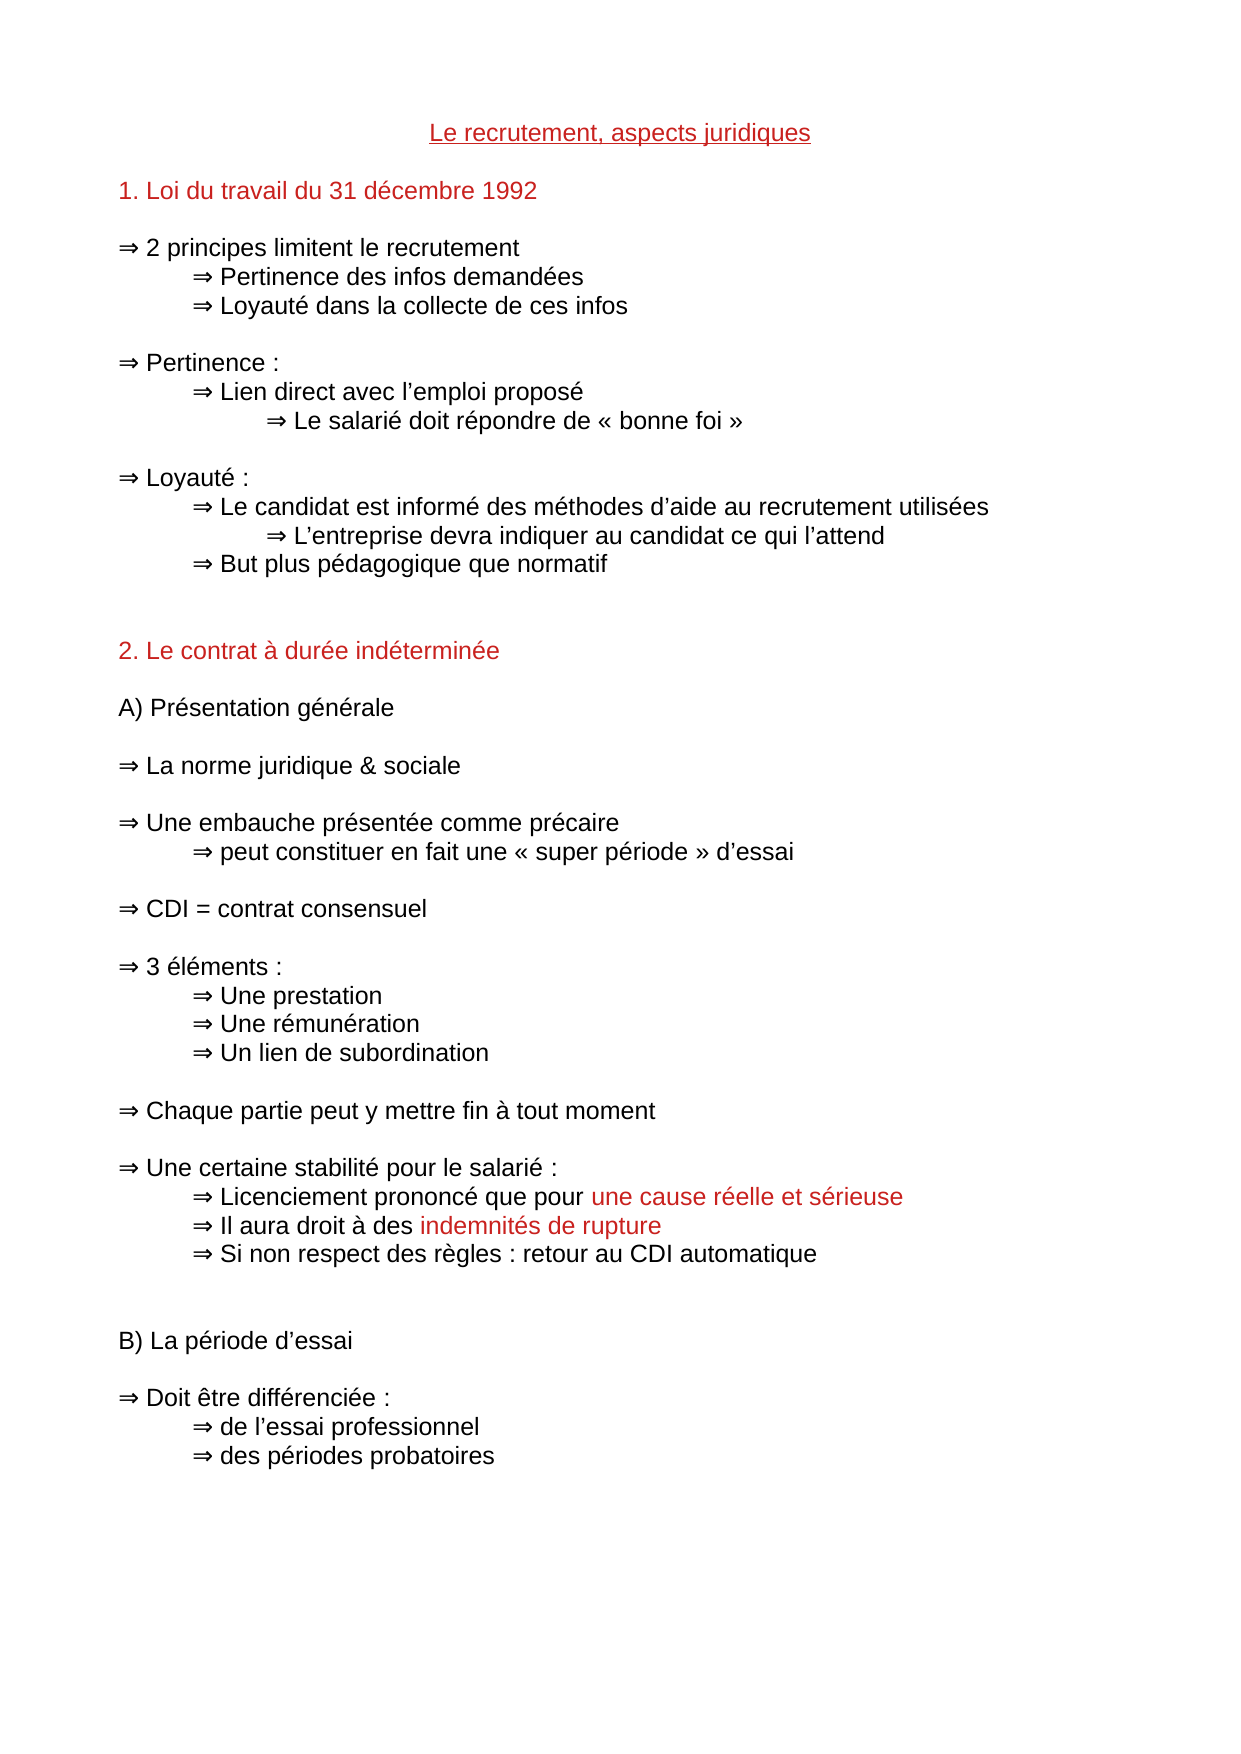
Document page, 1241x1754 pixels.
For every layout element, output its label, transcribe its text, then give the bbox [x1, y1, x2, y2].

text 2. Le contrat à durée indéterminée [118, 636, 1122, 664]
text ⇒ Licenciement prononcé que pour une cause réelle et sérieuse [118, 1182, 1122, 1211]
text ⇒ 3 éléments : [118, 952, 1122, 981]
text ⇒ peut constituer en fait une « super période » d’essai [118, 837, 1122, 866]
text ⇒ Chaque partie peut y mettre fin à tout moment [118, 1096, 1122, 1124]
text ⇒ La norme juridique & sociale [118, 751, 1122, 779]
text ⇒ Un lien de subordination [118, 1038, 1122, 1067]
text Le recrutement, aspects juridiques [118, 118, 1122, 147]
text ⇒ But plus pédagogique que normatif [118, 549, 1122, 578]
text ⇒ Doit être différenciée : [118, 1383, 1122, 1412]
text ⇒ de l’essai professionnel [118, 1412, 1122, 1441]
text ⇒ Une rémunération [118, 1009, 1122, 1038]
text ⇒ Loyauté dans la collecte de ces infos [118, 291, 1122, 319]
text ⇒ Le candidat est informé des méthodes d’aide au recrutement utilisées [118, 492, 1122, 521]
text ⇒ Pertinence : [118, 348, 1122, 377]
text ⇒ 2 principes limitent le recrutement [118, 233, 1122, 262]
text ⇒ Lien direct avec l’emploi proposé [118, 377, 1122, 406]
text ⇒ Une embauche présentée comme précaire [118, 808, 1122, 837]
text A) Présentation générale [118, 693, 1122, 722]
text B) La période d’essai [118, 1326, 1122, 1354]
text ⇒ Il aura droit à des indemnités de rupture [118, 1211, 1122, 1239]
text ⇒ L’entreprise devra indiquer au candidat ce qui l’attend [118, 521, 1122, 549]
text ⇒ Une prestation [118, 981, 1122, 1009]
text ⇒ CDI = contrat consensuel [118, 894, 1122, 923]
text ⇒ des périodes probatoires [118, 1441, 1122, 1469]
text ⇒ Le salarié doit répondre de « bonne foi » [118, 406, 1122, 434]
text ⇒ Loyauté : [118, 463, 1122, 492]
text ⇒ Si non respect des règles : retour au CDI automatique [118, 1239, 1122, 1268]
text 1. Loi du travail du 31 décembre 1992 [118, 176, 1122, 204]
text ⇒ Une certaine stabilité pour le salarié : [118, 1153, 1122, 1182]
text ⇒ Pertinence des infos demandées [118, 262, 1122, 291]
